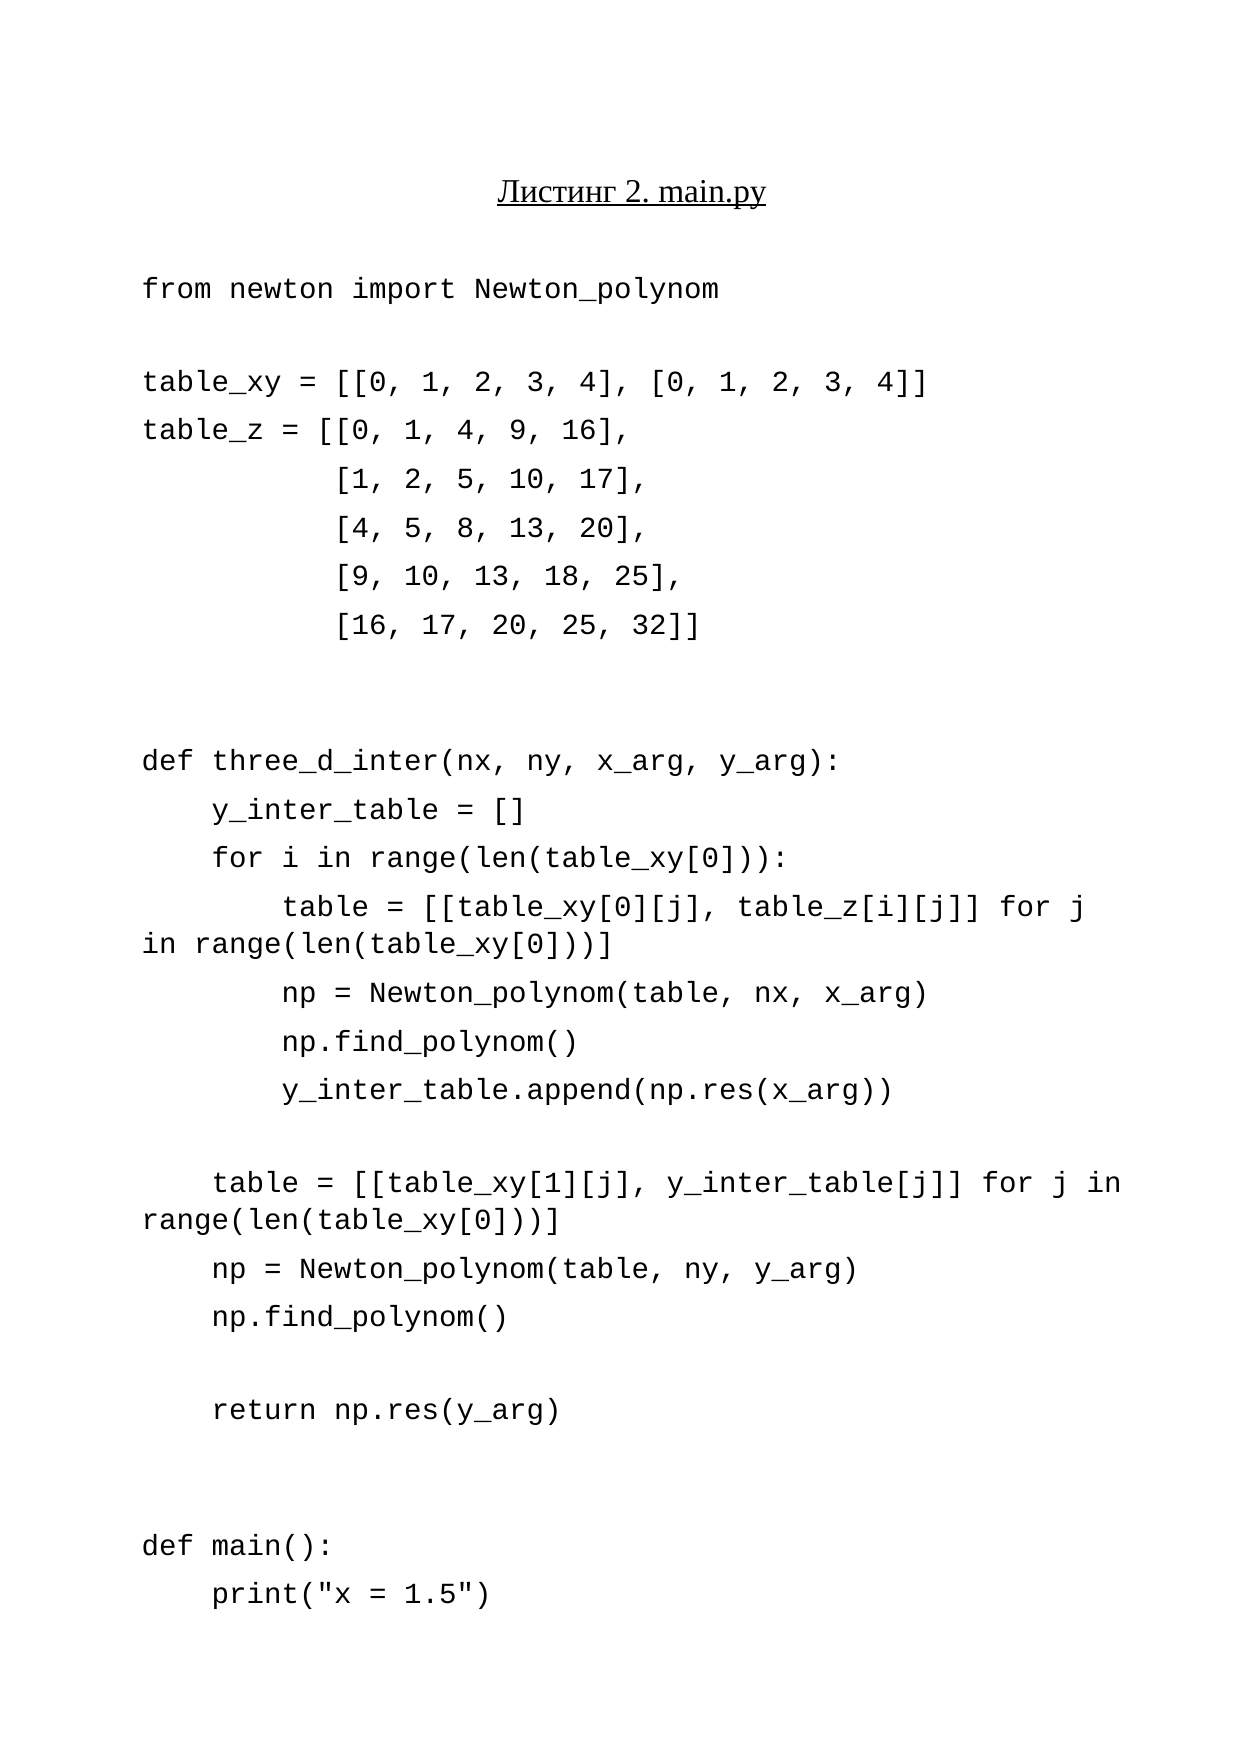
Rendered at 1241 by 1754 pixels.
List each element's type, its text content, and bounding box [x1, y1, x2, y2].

text print("x = 1.5") [141, 1579, 1122, 1613]
text [1, 2, 5, 10, 17], [141, 464, 1122, 497]
text y_inter_table.append(np.res(x_arg)) [141, 1075, 1122, 1108]
text table_z = [[0, 1, 4, 9, 16], [141, 416, 1122, 448]
text [16, 17, 20, 25, 32]] [141, 610, 1122, 643]
text [9, 10, 13, 18, 25], [141, 561, 1122, 594]
text for i in range(len(table_xy[0])): [141, 843, 1122, 877]
text table = [[table_xy[1][j], y_inter_table[j]] for j in range(len(table_xy[0]))] [141, 1168, 1122, 1238]
text def three_d_inter(nx, ny, x_arg, y_arg): [141, 746, 1122, 779]
text Листинг 2. main.py [141, 171, 1122, 209]
text from newton import Newton_polynom [141, 274, 1122, 307]
text np = Newton_polynom(table, ny, y_arg) [141, 1254, 1122, 1287]
text np.find_polynom() [141, 1027, 1122, 1060]
text [4, 5, 8, 13, 20], [141, 513, 1122, 546]
text np = Newton_polynom(table, nx, x_arg) [141, 978, 1122, 1011]
text def main(): [141, 1531, 1122, 1564]
text y_inter_table = [] [141, 795, 1122, 828]
text np.find_polynom() [141, 1302, 1122, 1335]
text table_xy = [[0, 1, 2, 3, 4], [0, 1, 2, 3, 4]] [141, 367, 1122, 400]
text table = [[table_xy[0][j], table_z[i][j]] for j in range(len(table_xy[0]))] [141, 892, 1122, 962]
text return np.res(y_arg) [141, 1395, 1122, 1428]
